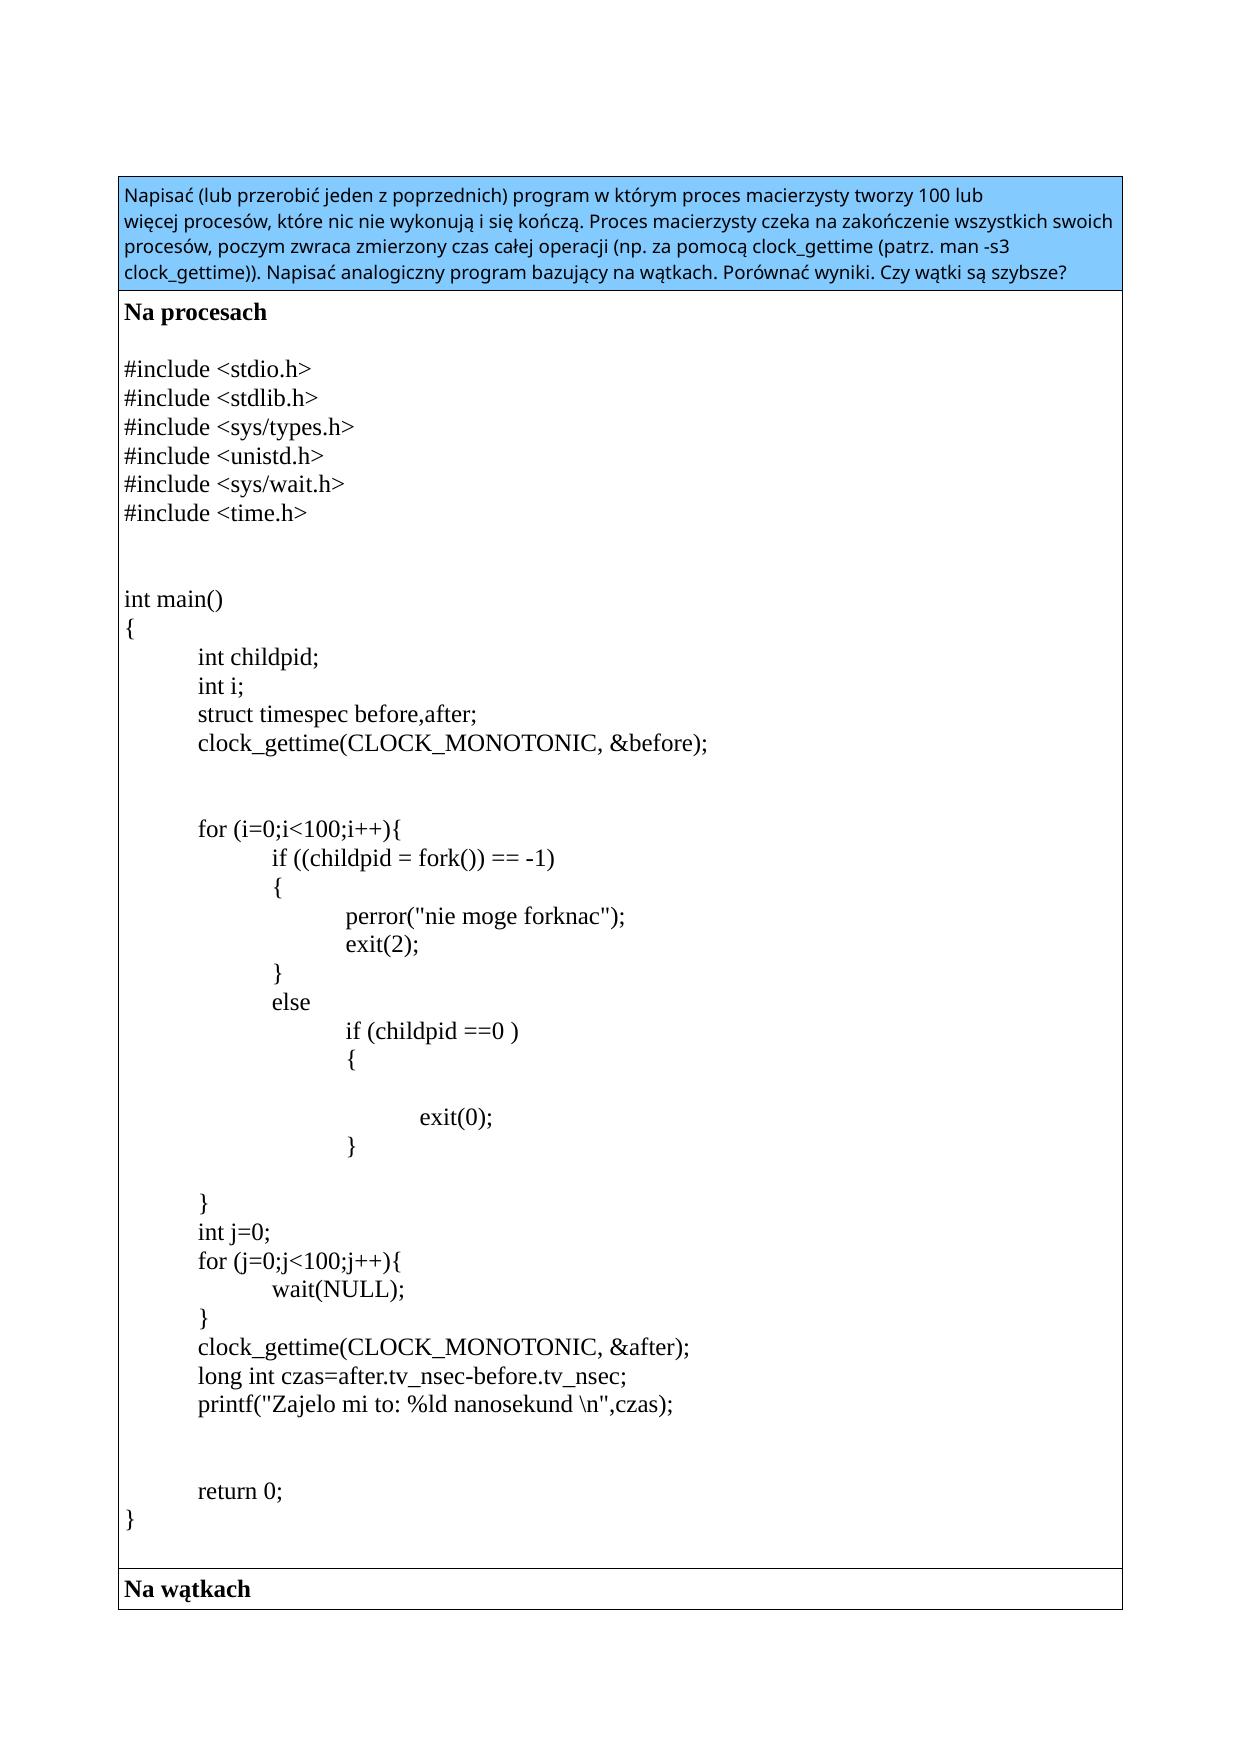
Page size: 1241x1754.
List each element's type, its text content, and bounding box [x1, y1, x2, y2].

table_cell Na wątkach [119, 1569, 1122, 1609]
table_cell Na procesach #include <stdio.h> #include <stdlib.h> #include <sys/types.h> #include <unistd.h> #include <sys/wait.h> #include <time.h> int main() { int childpid; int i; struct timespec before,after; clock_gettime(CLOCK_MONOTONIC, &before); for (i=0;i<100;i++){ if ((childpid = fork()) == -1) { perror("nie moge forknac"); exit(2); } else if (childpid ==0 ) { exit(0); } } int j=0; for (j=0;j<100;j++){ wait(NULL); } clock_gettime(CLOCK_MONOTONIC, &after); long int czas=after.tv_nsec-before.tv_nsec; printf("Zajelo mi to: %ld nanosekund \n",czas); return 0; } [119, 291, 1122, 1568]
table_header Napisać (lub przerobić jeden z poprzednich) program w którym proces macierzysty tworzy 100 lub więcej procesów, które nic nie wykonują i się kończą. Proces macierzysty czeka na zakończenie wszystkich swoich procesów, poczym zwraca zmierzony czas całej operacji (np. za pomocą clock_gettime (patrz. man -s3 clock_gettime)). Napisać analogiczny program bazujący na wątkach. Porównać wyniki. Czy wątki są szybsze? [119, 177, 1122, 290]
